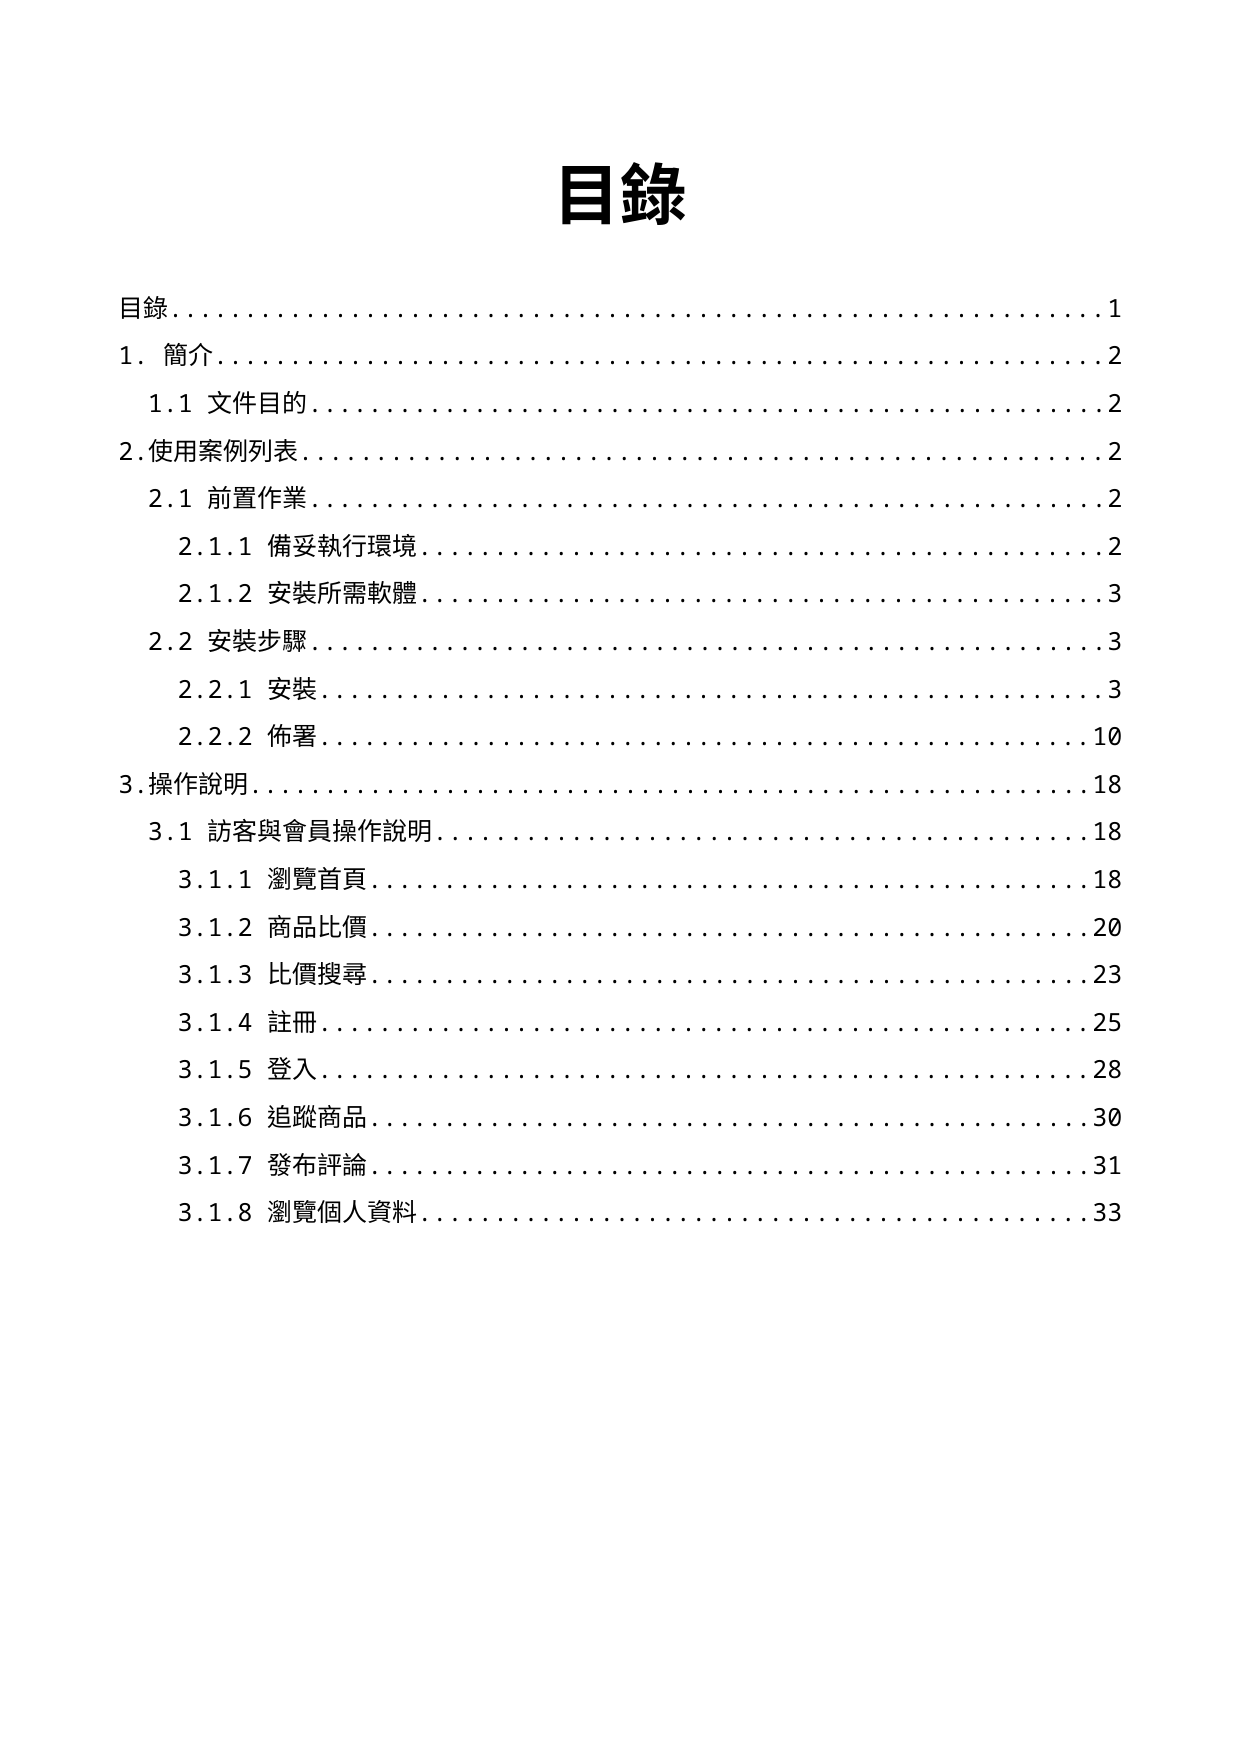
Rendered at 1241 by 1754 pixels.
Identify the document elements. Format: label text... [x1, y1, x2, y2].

text 3.1.2 商品比價 20 [177, 907, 1122, 943]
text 2.使用案例列表 2 [118, 431, 1122, 467]
subtitle 目錄 [118, 142, 1122, 238]
text 2.2.1 安裝 3 [177, 669, 1122, 705]
text 3.1.6 追蹤商品 30 [177, 1097, 1122, 1134]
text 3.1.4 註冊 25 [177, 1002, 1122, 1038]
text 2.1 前置作業 2 [148, 479, 1122, 515]
text 3.1.8 瀏覽個人資料 33 [177, 1193, 1122, 1229]
text 2.2 安裝步驟 3 [148, 621, 1122, 658]
text 3.1.3 比價搜尋 23 [177, 955, 1122, 991]
text 2.1.2 安裝所需軟體 3 [177, 574, 1122, 610]
text 3.1.7 發布評論 31 [177, 1145, 1122, 1181]
text 3.1 訪客與會員操作說明 18 [148, 812, 1122, 848]
text 1.1 文件目的 2 [148, 383, 1122, 420]
text 3.1.5 登入 28 [177, 1050, 1122, 1086]
text 1. 簡介 2 [118, 336, 1122, 372]
text 3.操作說明 18 [118, 764, 1122, 801]
text 目錄 1 [118, 288, 1122, 324]
text 2.1.1 備妥執行環境 2 [177, 526, 1122, 562]
text 2.2.2 佈署 10 [177, 717, 1122, 753]
text 3.1.1 瀏覽首頁 18 [177, 859, 1122, 896]
